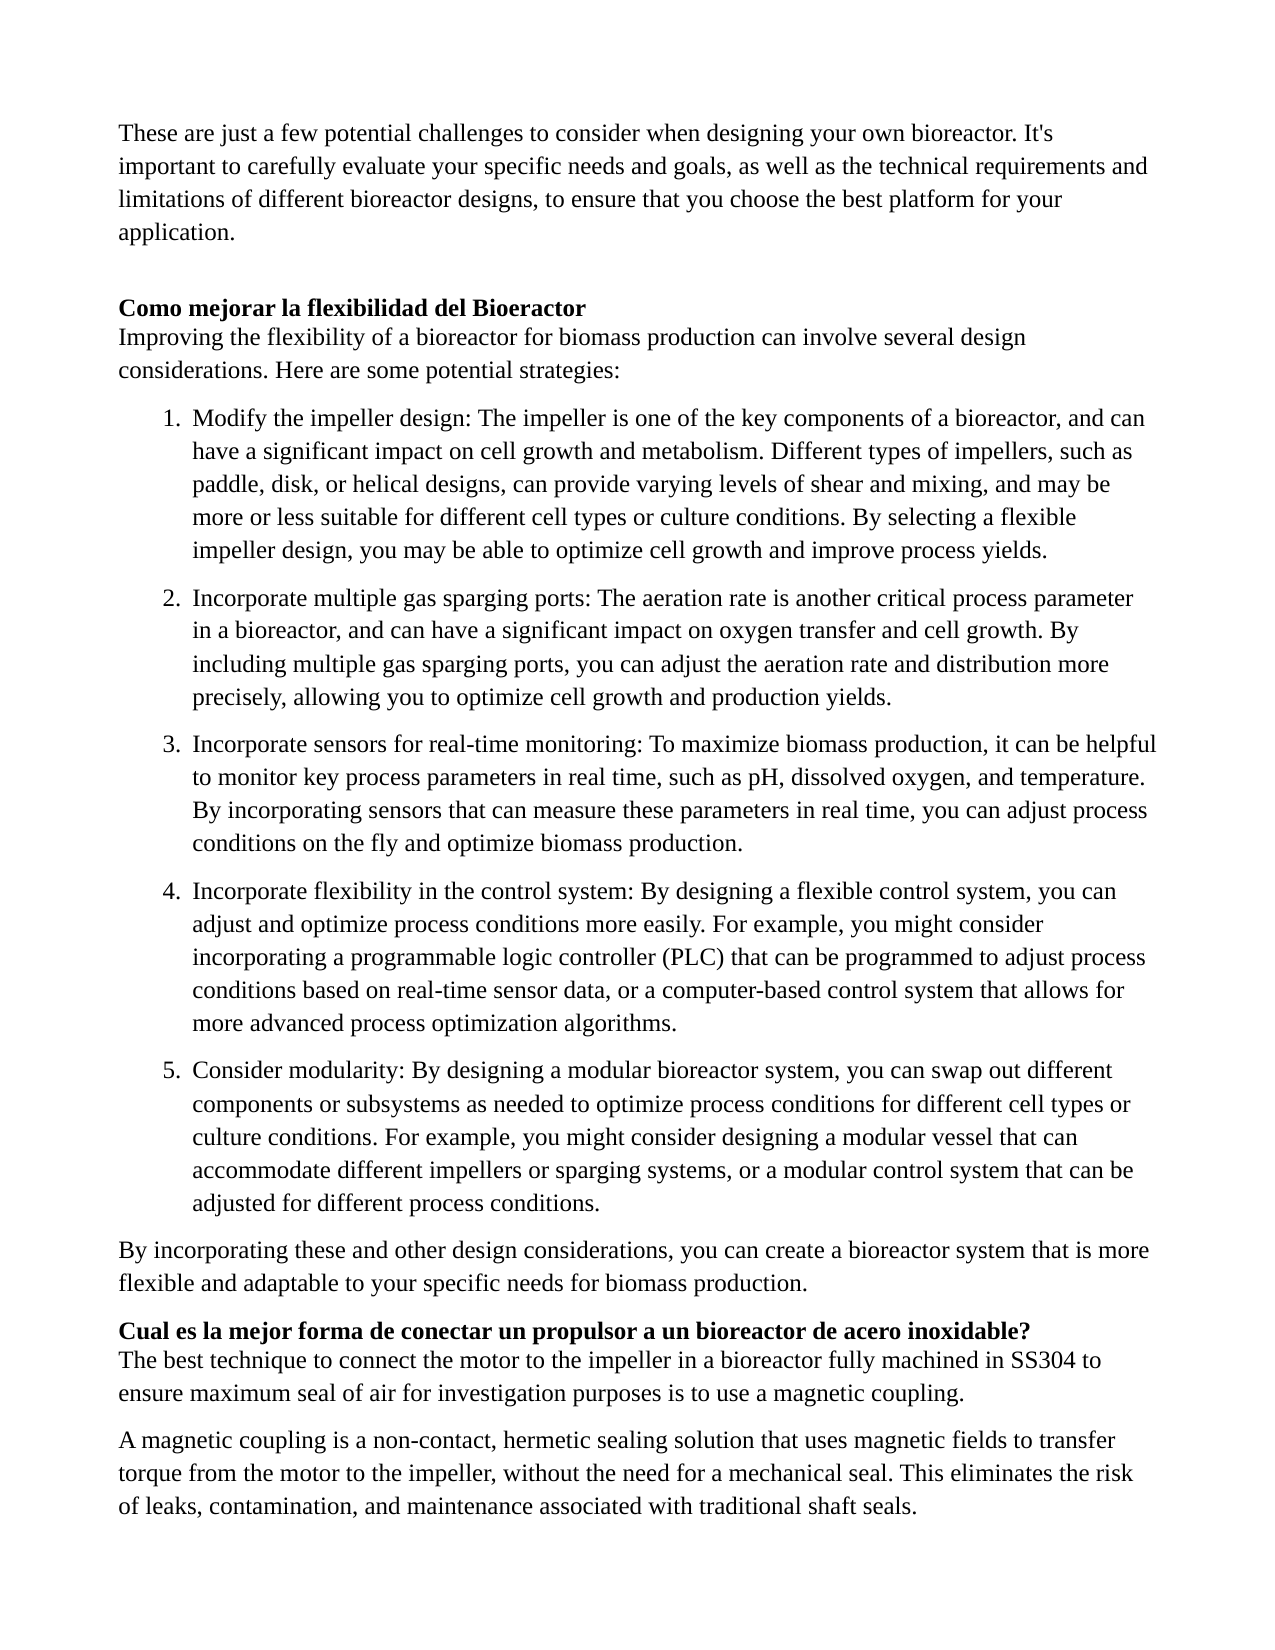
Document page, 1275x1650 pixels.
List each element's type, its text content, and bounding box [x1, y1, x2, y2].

list Incorporate multiple gas sparging ports: The aeration rate is another critical process parameter in a bioreactor, and can have a significant impact on oxygen transfer and cell growth. By including multiple gas sparging ports, you can adjust the aeration rate and distribution more precisely, allowing you to optimize cell growth and production yields. [162, 583, 1157, 710]
list Modify the impeller design: The impeller is one of the key components of a bioreactor, and can have a significant impact on cell growth and metabolism. Different types of impellers, such as paddle, disk, or helical designs, can provide varying levels of shear and mixing, and may be more or less suitable for different cell types or culture conditions. By selecting a flexible impeller design, you may be able to optimize cell growth and improve process yields. [162, 403, 1157, 564]
list Incorporate sensors for real-time monitoring: To maximize biomass production, it can be helpful to monitor key process parameters in real time, such as pH, dissolved oxygen, and temperature. By incorporating sensors that can measure these parameters in real time, you can adjust process conditions on the fly and optimize biomass production. [162, 729, 1157, 857]
text By incorporating these and other design considerations, you can create a bioreactor system that is more flexible and adaptable to your specific needs for biomass production. [118, 1235, 1157, 1297]
list Incorporate flexibility in the control system: By designing a flexible control system, you can adjust and optimize process conditions more easily. For example, you might consider incorporating a programmable logic controller (PLC) that can be programmed to adjust process conditions based on real-time sensor data, or a computer-based control system that allows for more advanced process optimization algorithms. [162, 876, 1157, 1037]
list Consider modularity: By designing a modular bioreactor system, you can swap out different components or subsystems as needed to optimize process conditions for different cell types or culture conditions. For example, you might consider designing a modular vessel that can accommodate different impellers or sparging systems, or a modular control system that can be adjusted for different process conditions. [162, 1056, 1157, 1216]
text Como mejorar la flexibilidad del Bioeractor [118, 293, 1157, 322]
text These are just a few potential challenges to consider when designing your own bioreactor. It's important to carefully evaluate your specific needs and goals, as well as the technical requirements and limitations of different bioreactor designs, to ensure that you choose the best platform for your application. [118, 118, 1157, 246]
text A magnetic coupling is a non-contact, hermetic sealing solution that uses magnetic fields to transfer torque from the motor to the impeller, without the need for a mechanical seal. This eliminates the risk of leaks, contamination, and maintenance associated with traditional shaft seals. [118, 1425, 1157, 1520]
text Cual es la mejor forma de conectar un propulsor a un bioreactor de acero inoxidable? [118, 1316, 1157, 1345]
text The best technique to connect the motor to the impeller in a bioreactor fully machined in SS304 to ensure maximum seal of air for investigation purposes is to use a magnetic coupling. [118, 1345, 1157, 1406]
text Improving the flexibility of a bioreactor for biomass production can involve several design considerations. Here are some potential strategies: [118, 322, 1157, 384]
